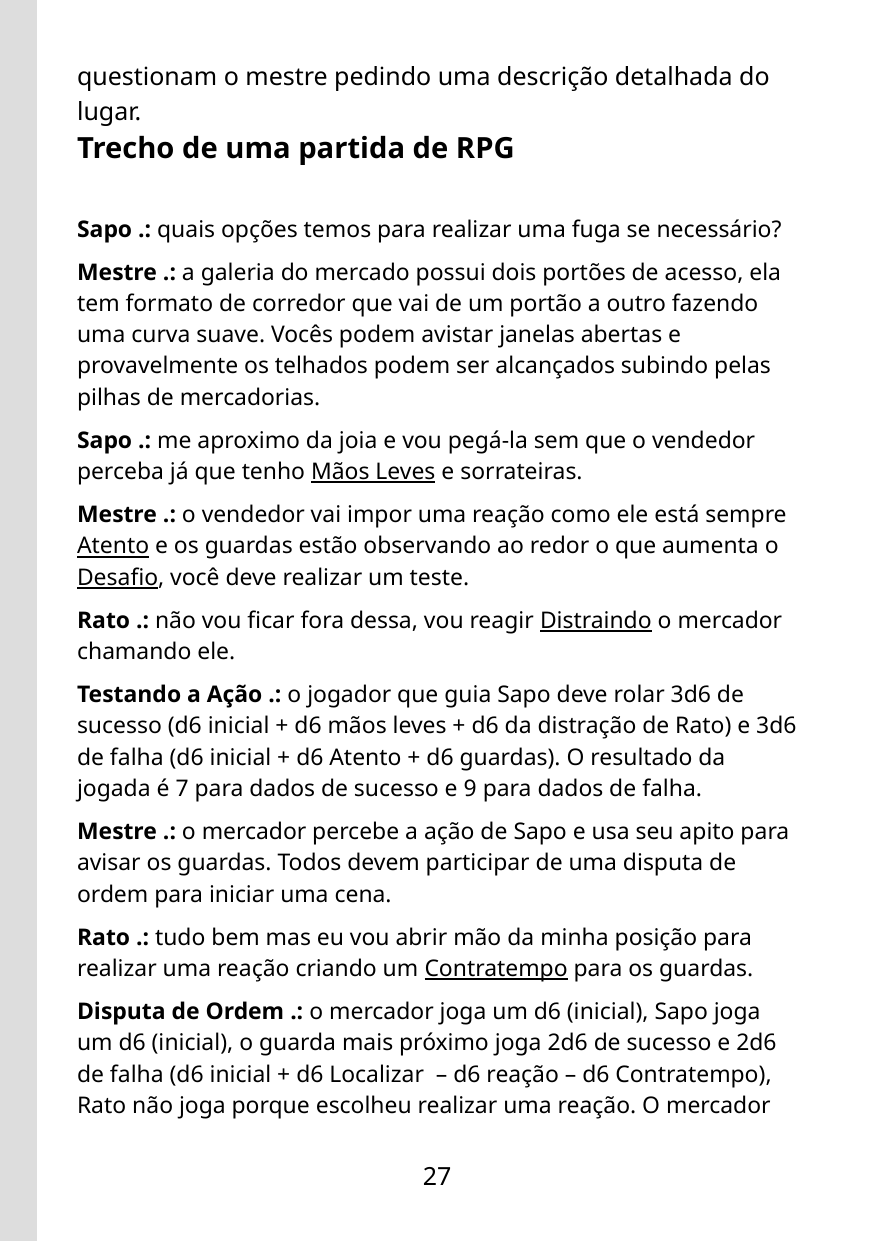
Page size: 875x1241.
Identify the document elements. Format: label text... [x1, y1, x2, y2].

text Mestre .: a galeria do mercado possui dois portões de acesso, ela tem formato de corredor que vai de um portão a outro fazendo uma curva suave. Vocês podem avistar janelas abertas e provavelmente os telhados podem ser alcançados subindo pelas pilhas de mercadorias. [77, 256, 797, 412]
text Disputa de Ordem .: o mercador joga um d6 (inicial), Sapo joga um d6 (inicial), o guarda mais próximo joga 2d6 de sucesso e 2d6 de falha (d6 inicial + d6 Localizar – d6 reação – d6 Contratempo), Rato não joga porque escolheu realizar uma reação. O mercador [77, 995, 797, 1120]
text questionam o mestre pedindo uma descrição detalhada do lugar. [77, 59, 797, 127]
text Rato .: não vou ficar fora dessa, vou reagir Distraindo o mercador chamando ele. [77, 604, 797, 666]
text Trecho de uma partida de RPG [77, 127, 797, 167]
text Testando a Ação .: o jogador que guia Sapo deve rolar 3d6 de sucesso (d6 inicial + d6 mãos leves + d6 da distração de Rato) e 3d6 de falha (d6 inicial + d6 Atento + d6 guardas). O resultado da jogada é 7 para dados de sucesso e 9 para dados de falha. [77, 678, 797, 803]
text Rato .: tudo bem mas eu vou abrir mão da minha posição para realizar uma reação criando um Contratempo para os guardas. [77, 921, 797, 983]
text Mestre .: o mercador percebe a ação de Sapo e usa seu apito para avisar os guardas. Todos devem participar de uma disputa de ordem para iniciar uma cena. [77, 815, 797, 909]
text Sapo .: me aproximo da joia e vou pegá-la sem que o vendedor perceba já que tenho Mãos Leves e sorrateiras. [77, 424, 797, 486]
text Mestre .: o vendedor vai impor uma reação como ele está sempre Atento e os guardas estão observando ao redor o que aumenta o Desafio, você deve realizar um teste. [77, 498, 797, 592]
text Sapo .: quais opções temos para realizar uma fuga se necessário? [77, 212, 797, 244]
